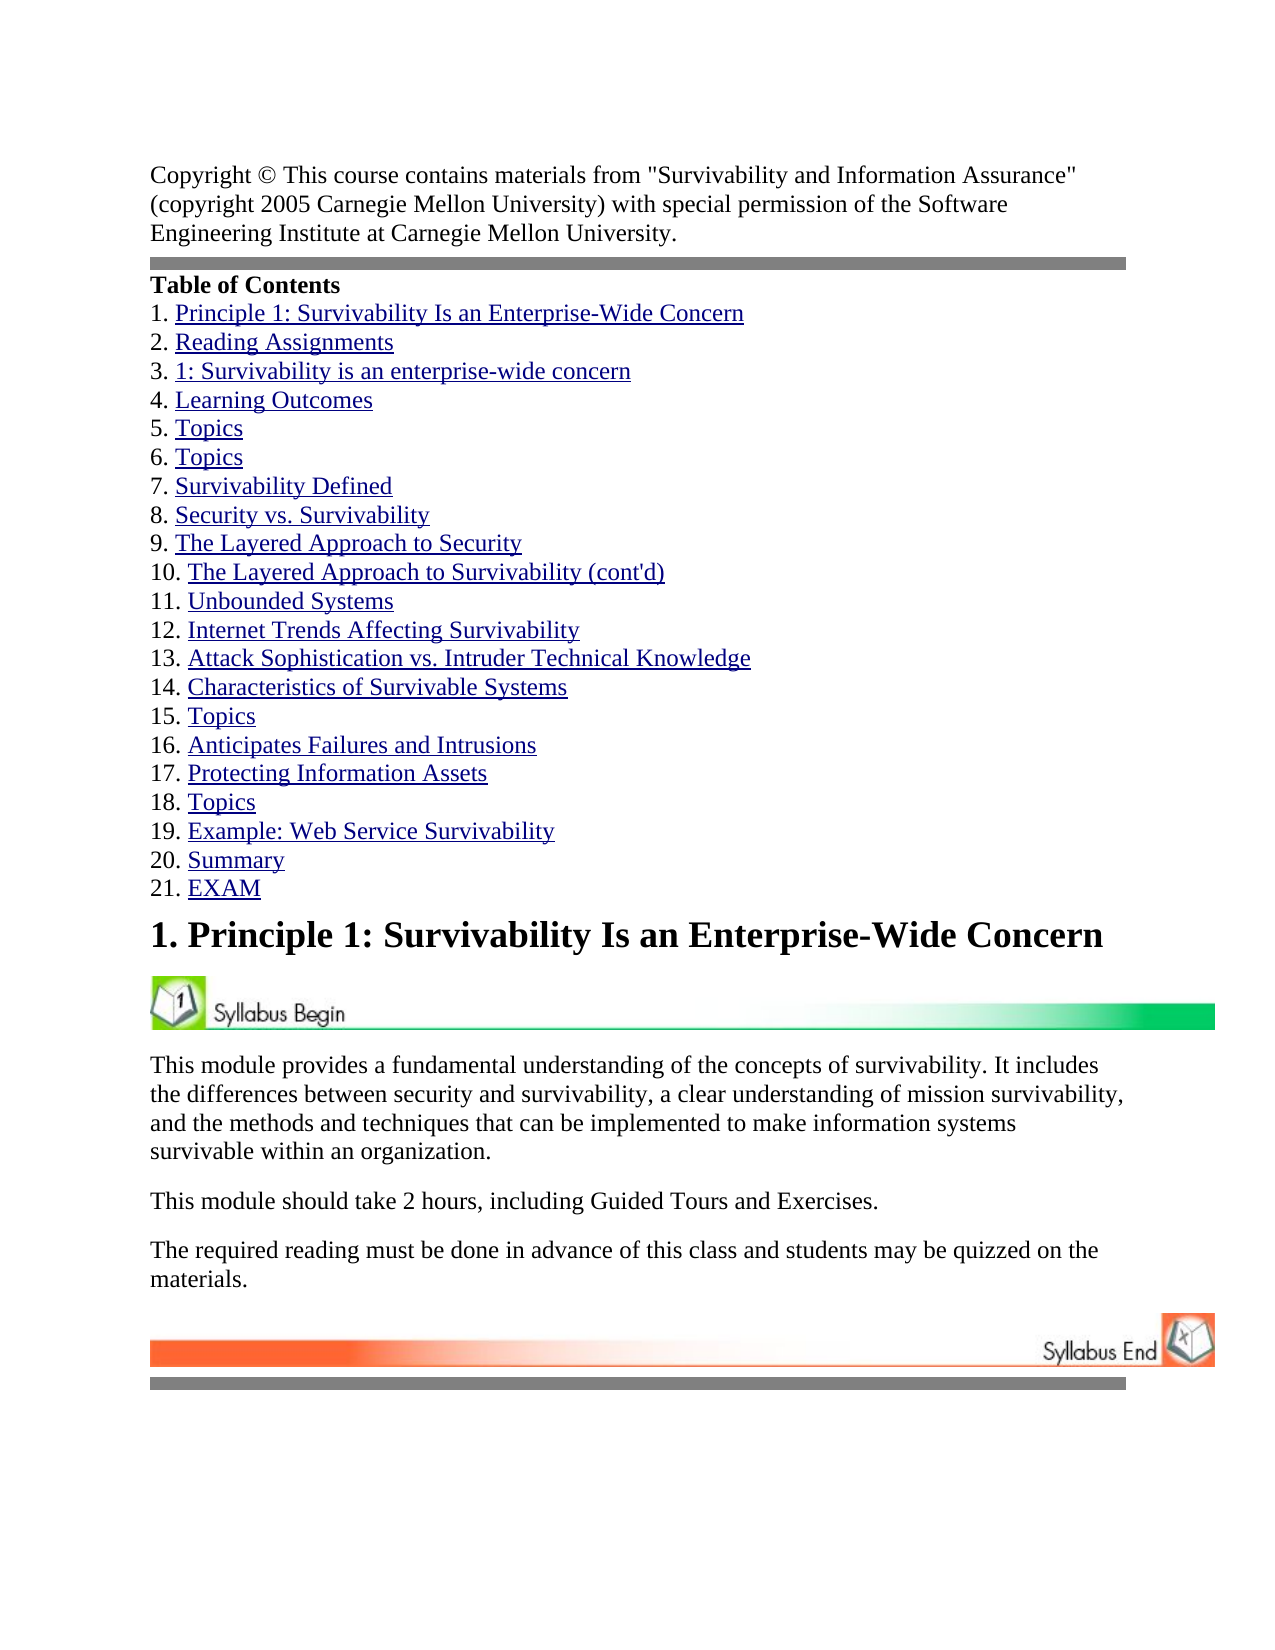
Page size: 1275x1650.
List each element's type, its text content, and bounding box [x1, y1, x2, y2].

text 17. Protecting Information Assets [150, 758, 1125, 787]
text 6. Topics [150, 442, 1125, 471]
text 3. 1: Survivability is an enterprise-wide concern [150, 356, 1125, 385]
text 18. Topics [150, 787, 1125, 816]
text 8. Security vs. Survivability [150, 500, 1125, 528]
text 19. Example: Web Service Survivability [150, 816, 1125, 845]
text 20. Summary [150, 845, 1125, 873]
text 16. Anticipates Failures and Intrusions [150, 730, 1125, 758]
text 1. Principle 1: Survivability Is an Enterprise-Wide Concern [150, 298, 1125, 327]
text This module provides a fundamental understanding of the concepts of survivability. It includes the differences between security and survivability, a clear understanding of mission survivability, and the methods and techniques that can be implemented to make information systems survivable within an organization. [150, 1050, 1125, 1165]
subtitle 1. Principle 1: Survivability Is an Enterprise-Wide Concern [150, 913, 1125, 956]
text 11. Unbounded Systems [150, 586, 1125, 615]
text 15. Topics [150, 701, 1125, 730]
text 5. Topics [150, 413, 1125, 442]
text Copyright © This course contains materials from "Survivability and Information Assurance" (copyright 2005 Carnegie Mellon University) with special permission of the Software Engineering Institute at Carnegie Mellon University. [150, 160, 1125, 247]
text 21. EXAM [150, 873, 1125, 902]
text 14. Characteristics of Survivable Systems [150, 672, 1125, 701]
text The required reading must be done in advance of this class and students may be quizzed on the materials. [150, 1236, 1125, 1293]
text 9. The Layered Approach to Security [150, 528, 1125, 557]
text Table of Contents [150, 270, 1125, 298]
text 13. Attack Sophistication vs. Intruder Technical Knowledge [150, 643, 1125, 672]
text This module should take 2 hours, including Guided Tours and Exercises. [150, 1186, 1125, 1215]
text 4. Learning Outcomes [150, 385, 1125, 413]
text 12. Internet Trends Affecting Survivability [150, 615, 1125, 643]
text 10. The Layered Approach to Survivability (cont'd) [150, 557, 1125, 586]
text 2. Reading Assignments [150, 327, 1125, 356]
text 7. Survivability Defined [150, 471, 1125, 500]
